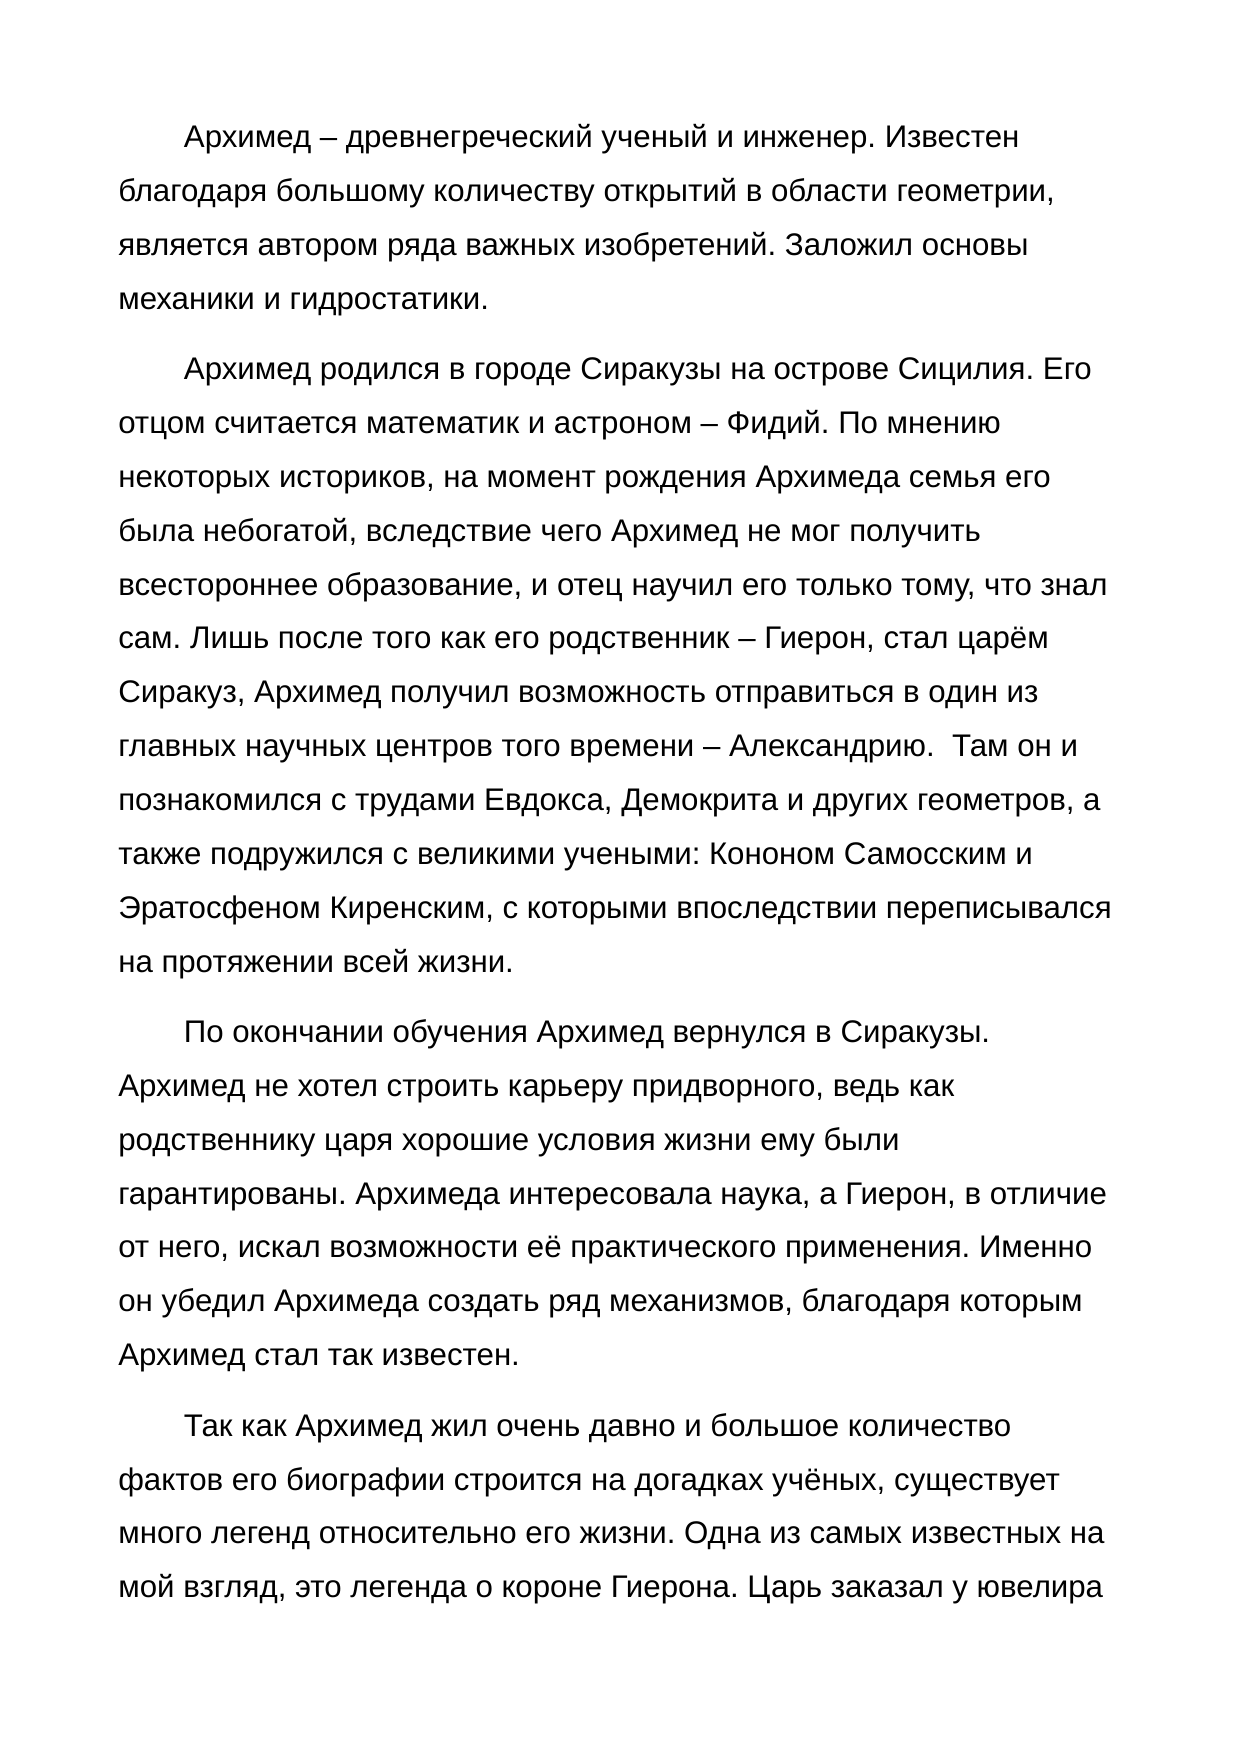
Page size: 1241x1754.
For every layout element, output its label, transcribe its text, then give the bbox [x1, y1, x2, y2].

text Так как Архимед жил очень давно и большое количество фактов его биографии строится на догадках учёных, существует много легенд относительно его жизни. Одна из самых известных на мой взгляд, это легенда о короне Гиерона. Царь заказал у ювелира [118, 1407, 1122, 1604]
text По окончании обучения Архимед вернулся в Сиракузы. Архимед не хотел строить карьеру придворного, ведь как родственнику царя хорошие условия жизни ему были гарантированы. Архимеда интересовала наука, а Гиерон, в отличие от него, искал возможности её практического применения. Именно он убедил Архимеда создать ряд механизмов, благодаря которым Архимед стал так известен. [118, 1013, 1122, 1372]
text Архимед – древнегреческий ученый и инженер. Известен благодаря большому количеству открытий в области геометрии, является автором ряда важных изобретений. Заложил основы механики и гидростатики. [118, 118, 1122, 316]
text Архимед родился в городе Сиракузы на острове Сицилия. Его отцом считается математик и астроном – Фидий. По мнению некоторых историков, на момент рождения Архимеда семья его была небогатой, вследствие чего Архимед не мог получить всестороннее образование, и отец научил его только тому, что знал сам. Лишь после того как его родственник – Гиерон, стал царём Сиракуз, Архимед получил возможность отправиться в один из главных научных центров того времени – Александрию. Там он и познакомился с трудами Евдокса, Демокрита и других геометров, а также подружился с великими учеными: Кононом Самосским и Эратосфеном Киренским, с которыми впоследствии переписывался на протяжении всей жизни. [118, 350, 1122, 978]
